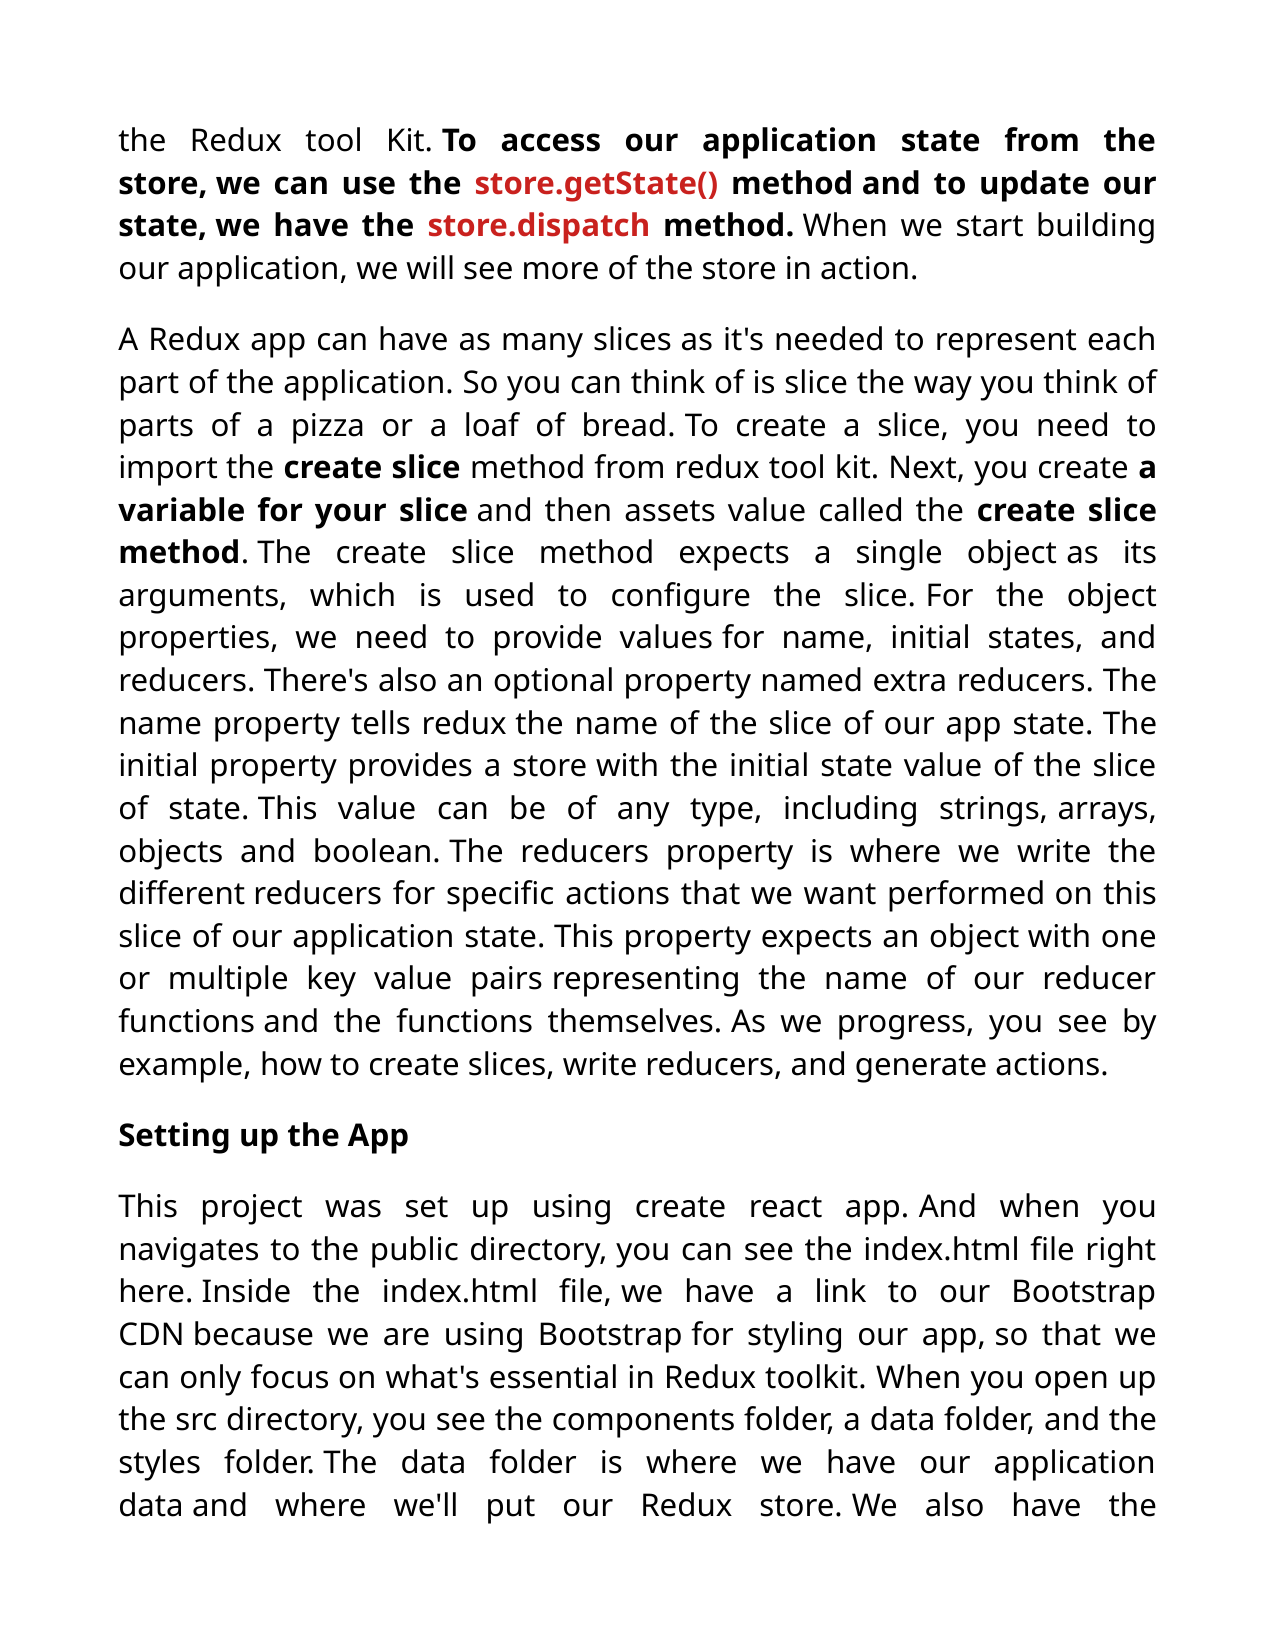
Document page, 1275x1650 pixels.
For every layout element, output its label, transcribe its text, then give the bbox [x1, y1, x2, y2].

text the Redux tool Kit. To access our application state from the store, we can use the store.getState() method and to update our state, we have the store.dispatch method. When we start building our application, we will see more of the store in action. [118, 118, 1157, 288]
text This project was set up using create react app. And when you navigates to the public directory, you can see the index.html file right here. Inside the index.html file, we have a link to our Bootstrap CDN because we are using Bootstrap for styling our app, so that we can only focus on what's essential in Redux toolkit. When you open up the src directory, you see the components folder, a data folder, and the styles folder. The data folder is where we have our application data and where we'll put our Redux store. We also have the [118, 1184, 1157, 1525]
text Setting up the App [118, 1113, 1157, 1156]
text A Redux app can have as many slices as it's needed to represent each part of the application. So you can think of is slice the way you think of parts of a pizza or a loaf of bread. To create a slice, you need to import the create slice method from redux tool kit. Next, you create a variable for your slice and then assets value called the create slice method. The create slice method expects a single object as its arguments, which is used to configure the slice. For the object properties, we need to provide values for name, initial states, and reducers. There's also an optional property named extra reducers. The name property tells redux the name of the slice of our app state. The initial property provides a store with the initial state value of the slice of state. This value can be of any type, including strings, arrays, objects and boolean. The reducers property is where we write the different reducers for specific actions that we want performed on this slice of our application state. This property expects an object with one or multiple key value pairs representing the name of our reducer functions and the functions themselves. As we progress, you see by example, how to create slices, write reducers, and generate actions. [118, 317, 1157, 1084]
